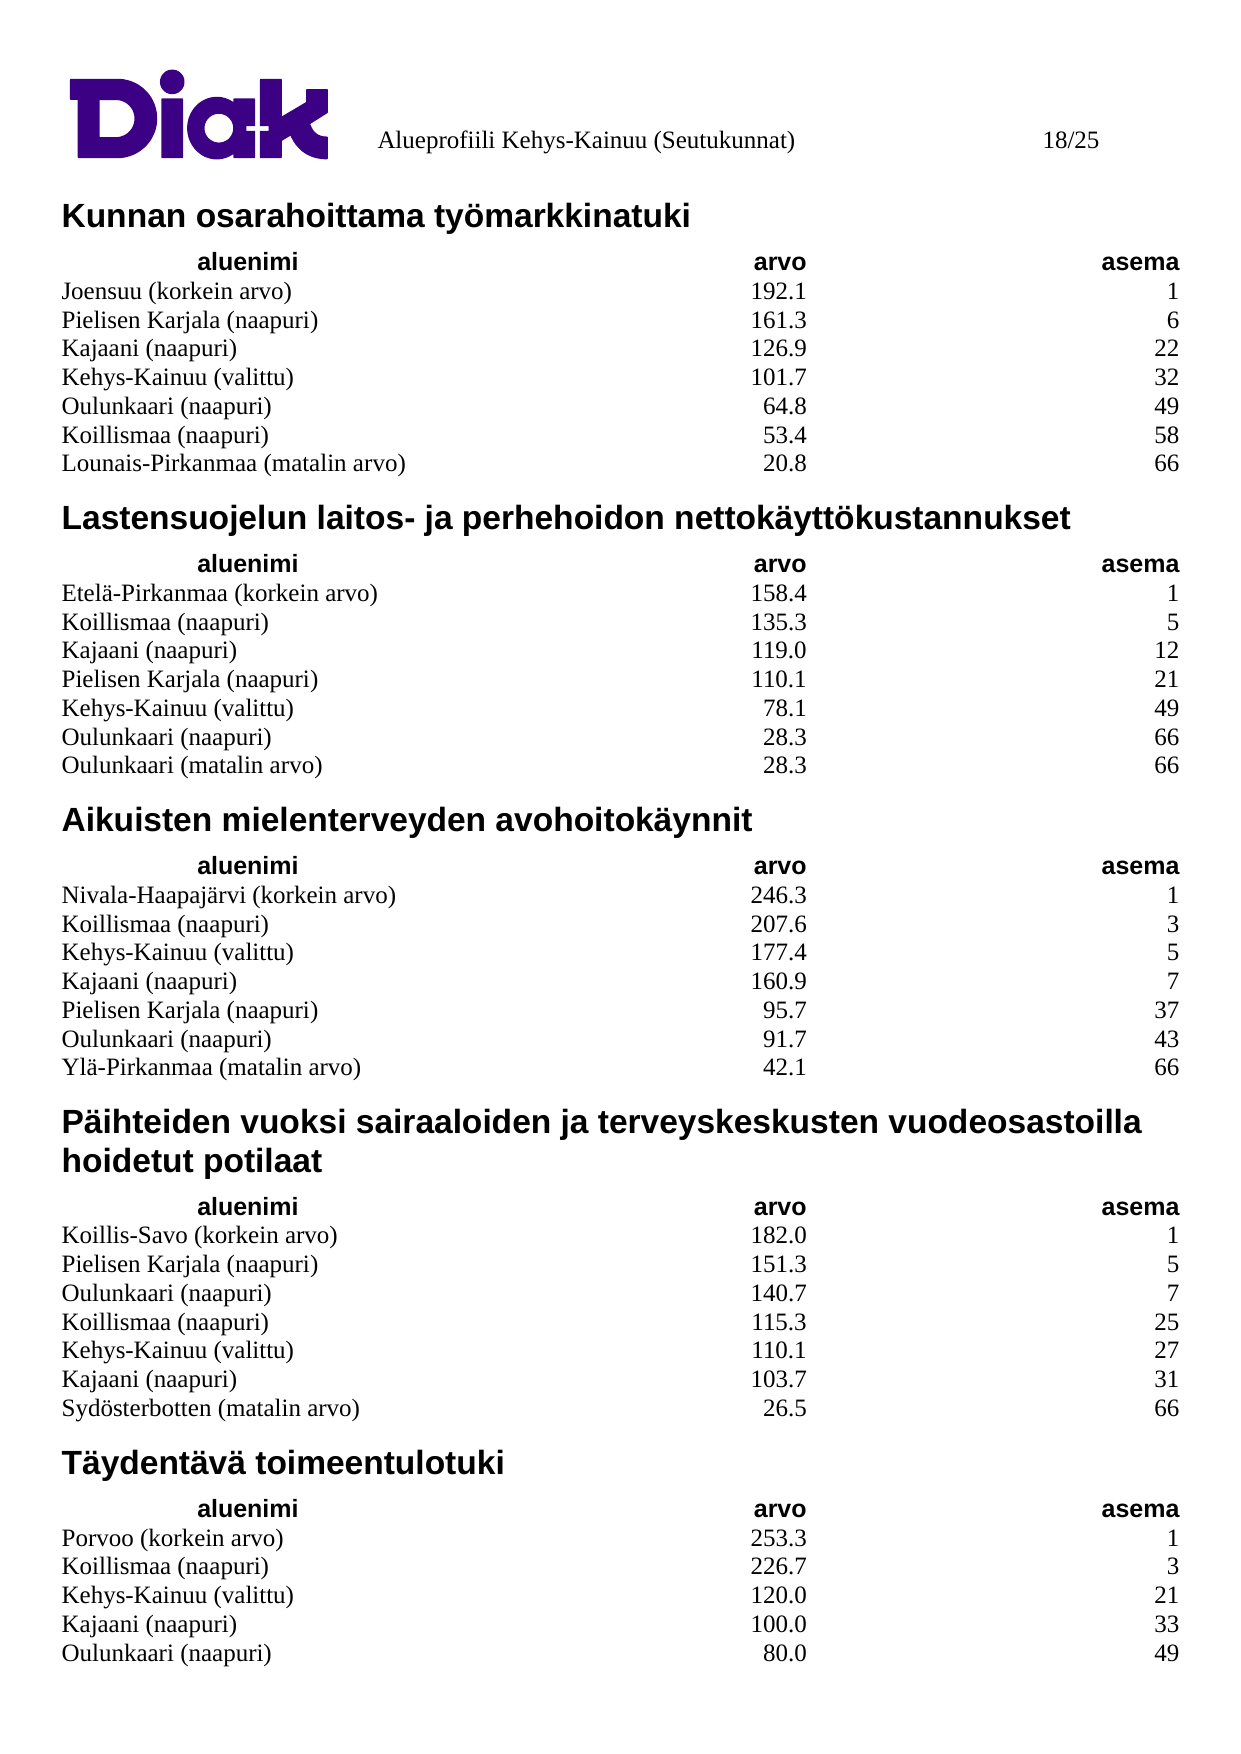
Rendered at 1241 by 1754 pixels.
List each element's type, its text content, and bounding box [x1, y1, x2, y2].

table_cell 27 [806, 1336, 1179, 1364]
table_cell 192.1 [434, 276, 806, 305]
table_cell 126.9 [434, 334, 806, 362]
table_cell Oulunkaari (naapuri) [61, 722, 434, 751]
table_cell 3 [806, 909, 1179, 937]
table_cell 20.8 [434, 449, 806, 477]
table_cell Ylä-Pirkanmaa (matalin arvo) [61, 1053, 434, 1081]
table_cell 66 [806, 449, 1179, 477]
table_cell Koillismaa (naapuri) [61, 1551, 434, 1580]
table_header arvo [434, 247, 806, 276]
table_cell Pielisen Karjala (naapuri) [61, 995, 434, 1024]
table_cell 135.3 [434, 607, 806, 636]
table_header asema [806, 247, 1179, 276]
table_header aluenimi [61, 247, 434, 276]
table_cell 1 [806, 880, 1179, 909]
table_cell 31 [806, 1364, 1179, 1393]
table_cell 22 [806, 334, 1179, 362]
table_cell 25 [806, 1307, 1179, 1336]
table_header arvo [434, 851, 806, 880]
table_cell 1 [806, 578, 1179, 607]
subtitle Aikuisten mielenterveyden avohoitokäynnit [61, 800, 1179, 839]
table_header aluenimi [61, 549, 434, 578]
table_cell 101.7 [434, 362, 806, 391]
table_cell Kajaani (naapuri) [61, 1609, 434, 1638]
table_cell 160.9 [434, 966, 806, 995]
table_cell Koillismaa (naapuri) [61, 420, 434, 448]
table_cell Pielisen Karjala (naapuri) [61, 1249, 434, 1278]
table_cell Kehys-Kainuu (valittu) [61, 938, 434, 966]
table_cell Kajaani (naapuri) [61, 636, 434, 664]
table_header arvo [434, 1192, 806, 1221]
table_cell Kajaani (naapuri) [61, 334, 434, 362]
table_cell 1 [806, 1221, 1179, 1249]
table_cell 7 [806, 1278, 1179, 1307]
table_cell 115.3 [434, 1307, 806, 1336]
table_cell 66 [806, 722, 1179, 751]
table_cell 91.7 [434, 1024, 806, 1052]
table_cell 53.4 [434, 420, 806, 448]
table_cell Kajaani (naapuri) [61, 966, 434, 995]
table_cell Oulunkaari (naapuri) [61, 391, 434, 420]
table_cell 66 [806, 751, 1179, 779]
table_cell Kajaani (naapuri) [61, 1364, 434, 1393]
table_cell 100.0 [434, 1609, 806, 1638]
table_cell 246.3 [434, 880, 806, 909]
table_cell Etelä-Pirkanmaa (korkein arvo) [61, 578, 434, 607]
table_header asema [806, 1192, 1179, 1221]
table_cell 3 [806, 1551, 1179, 1580]
table_header arvo [434, 549, 806, 578]
table_cell 42.1 [434, 1053, 806, 1081]
table_cell 32 [806, 362, 1179, 391]
table_cell 120.0 [434, 1580, 806, 1609]
table_cell 49 [806, 391, 1179, 420]
table_cell Pielisen Karjala (naapuri) [61, 664, 434, 693]
table_header asema [806, 851, 1179, 880]
table_cell 161.3 [434, 305, 806, 333]
table_cell 140.7 [434, 1278, 806, 1307]
table_cell Nivala-Haapajärvi (korkein arvo) [61, 880, 434, 909]
table_cell 253.3 [434, 1523, 806, 1551]
table_cell 80.0 [434, 1638, 806, 1666]
table_cell 49 [806, 693, 1179, 722]
table_cell 58 [806, 420, 1179, 448]
table_cell 5 [806, 938, 1179, 966]
table_cell 28.3 [434, 751, 806, 779]
table_header aluenimi [61, 1192, 434, 1221]
table_cell Pielisen Karjala (naapuri) [61, 305, 434, 333]
table_cell 21 [806, 1580, 1179, 1609]
table_cell 1 [806, 1523, 1179, 1551]
table_cell 66 [806, 1393, 1179, 1422]
table_cell 37 [806, 995, 1179, 1024]
table_cell 103.7 [434, 1364, 806, 1393]
table_cell 49 [806, 1638, 1179, 1666]
table_cell 119.0 [434, 636, 806, 664]
table_cell Koillismaa (naapuri) [61, 909, 434, 937]
table_cell 7 [806, 966, 1179, 995]
table_cell Kehys-Kainuu (valittu) [61, 1580, 434, 1609]
table_cell 6 [806, 305, 1179, 333]
table_cell Koillismaa (naapuri) [61, 1307, 434, 1336]
table_cell Kehys-Kainuu (valittu) [61, 693, 434, 722]
table_cell 78.1 [434, 693, 806, 722]
table_cell 1 [806, 276, 1179, 305]
table_cell Koillismaa (naapuri) [61, 607, 434, 636]
table_cell Oulunkaari (naapuri) [61, 1278, 434, 1307]
table_cell 177.4 [434, 938, 806, 966]
table_cell 64.8 [434, 391, 806, 420]
table_cell Oulunkaari (naapuri) [61, 1024, 434, 1052]
table_header aluenimi [61, 1494, 434, 1523]
table_header arvo [434, 1494, 806, 1523]
subtitle Täydentävä toimeentulotuki [61, 1443, 1179, 1481]
table_cell Joensuu (korkein arvo) [61, 276, 434, 305]
table_cell 5 [806, 607, 1179, 636]
table_header asema [806, 549, 1179, 578]
table_cell Koillis-Savo (korkein arvo) [61, 1221, 434, 1249]
table_cell Porvoo (korkein arvo) [61, 1523, 434, 1551]
table_cell Kehys-Kainuu (valittu) [61, 1336, 434, 1364]
table_cell Oulunkaari (naapuri) [61, 1638, 434, 1666]
table_cell 182.0 [434, 1221, 806, 1249]
subtitle Kunnan osarahoittama työmarkkinatuki [61, 196, 1179, 235]
table_cell 226.7 [434, 1551, 806, 1580]
table_cell Lounais-Pirkanmaa (matalin arvo) [61, 449, 434, 477]
table_cell 33 [806, 1609, 1179, 1638]
table_header aluenimi [61, 851, 434, 880]
table_cell 95.7 [434, 995, 806, 1024]
table_cell Kehys-Kainuu (valittu) [61, 362, 434, 391]
table_cell 28.3 [434, 722, 806, 751]
table_cell 12 [806, 636, 1179, 664]
table_header asema [806, 1494, 1179, 1523]
subtitle Päihteiden vuoksi sairaaloiden ja terveyskeskusten vuodeosastoilla hoidetut potilaat [61, 1102, 1179, 1179]
subtitle Lastensuojelun laitos- ja perhehoidon nettokäyttökustannukset [61, 498, 1179, 537]
table_cell 110.1 [434, 664, 806, 693]
table_cell 5 [806, 1249, 1179, 1278]
table_cell 110.1 [434, 1336, 806, 1364]
table_cell Oulunkaari (matalin arvo) [61, 751, 434, 779]
table_cell Sydösterbotten (matalin arvo) [61, 1393, 434, 1422]
table_cell 66 [806, 1053, 1179, 1081]
table_cell 21 [806, 664, 1179, 693]
table_cell 151.3 [434, 1249, 806, 1278]
table_cell 207.6 [434, 909, 806, 937]
table_cell 26.5 [434, 1393, 806, 1422]
table_cell 158.4 [434, 578, 806, 607]
table_cell 43 [806, 1024, 1179, 1052]
